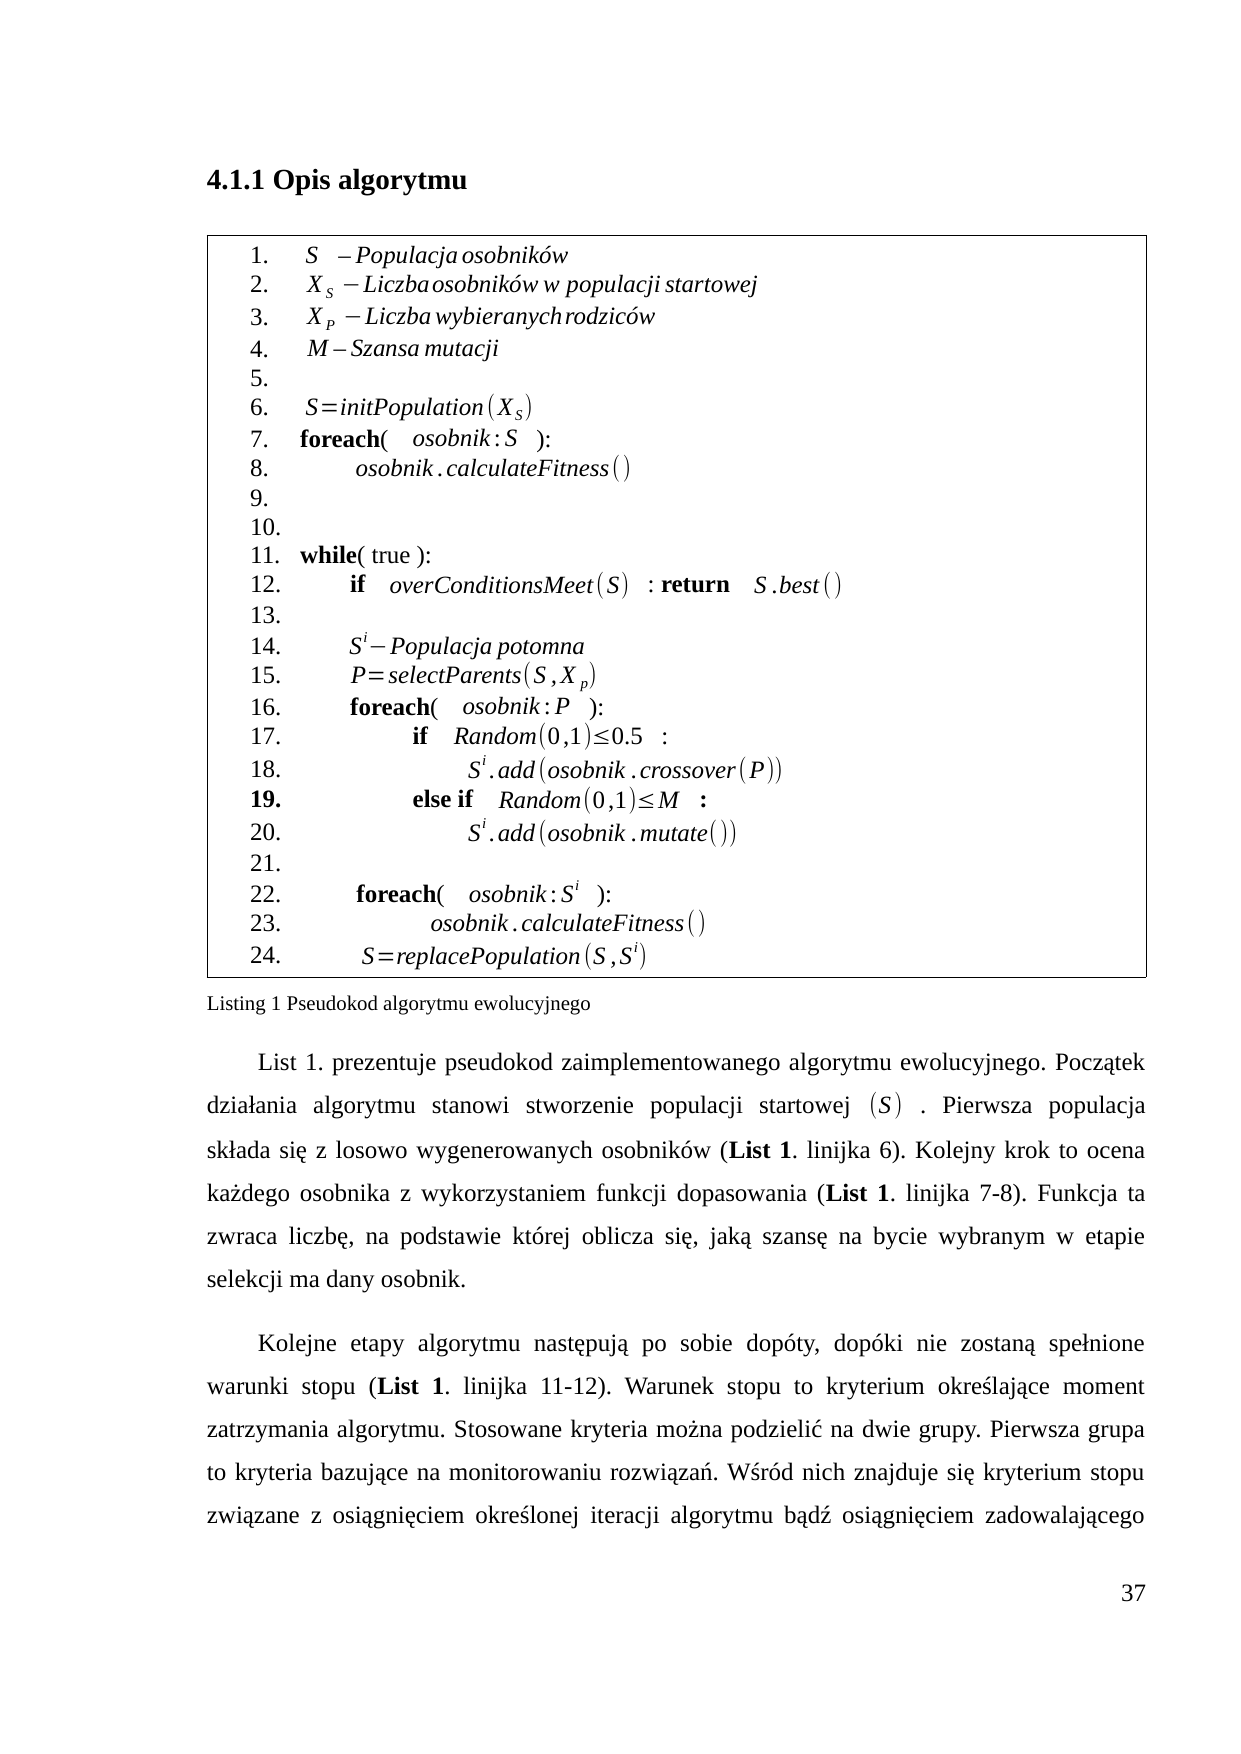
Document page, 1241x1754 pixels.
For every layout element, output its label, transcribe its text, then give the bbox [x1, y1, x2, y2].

table_header foreach( ): while( true ): if : return foreach( ): if : else if : foreach( ): [208, 236, 1146, 977]
text List 1. prezentuje pseudokod zaimplementowanego algorytmu ewolucyjnego. Początek działania algorytmu stanowi stworzenie populacji startowej. Pierwsza populacja składa się z losowo wygenerowanych osobników (List 1. linijka 6). Kolejny krok to ocena każdego osobnika z wykorzystaniem funkcji dopasowania (List 1. linijka 7-8). Funkcja ta zwraca liczbę, na podstawie której oblicza się, jaką szansę na bycie wybranym w etapie selekcji ma dany osobnik. [207, 1047, 1146, 1293]
text Kolejne etapy algorytmu następują po sobie dopóty, dopóki nie zostaną spełnione warunki stopu (List 1. linijka 11-12). Warunek stopu to kryterium określające moment zatrzymania algorytmu. Stosowane kryteria można podzielić na dwie grupy. Pierwsza grupa to kryteria bazujące na monitorowaniu rozwiązań. Wśród nich znajduje się kryterium stopu związane z osiągnięciem określonej iteracji algorytmu bądź osiągnięciem zadowalającego [207, 1328, 1146, 1529]
list Listing 1 Pseudokod algorytmu ewolucyjnego [591, 991, 1146, 1015]
subtitle 4.1.1 Opis algorytmu [207, 162, 1146, 196]
